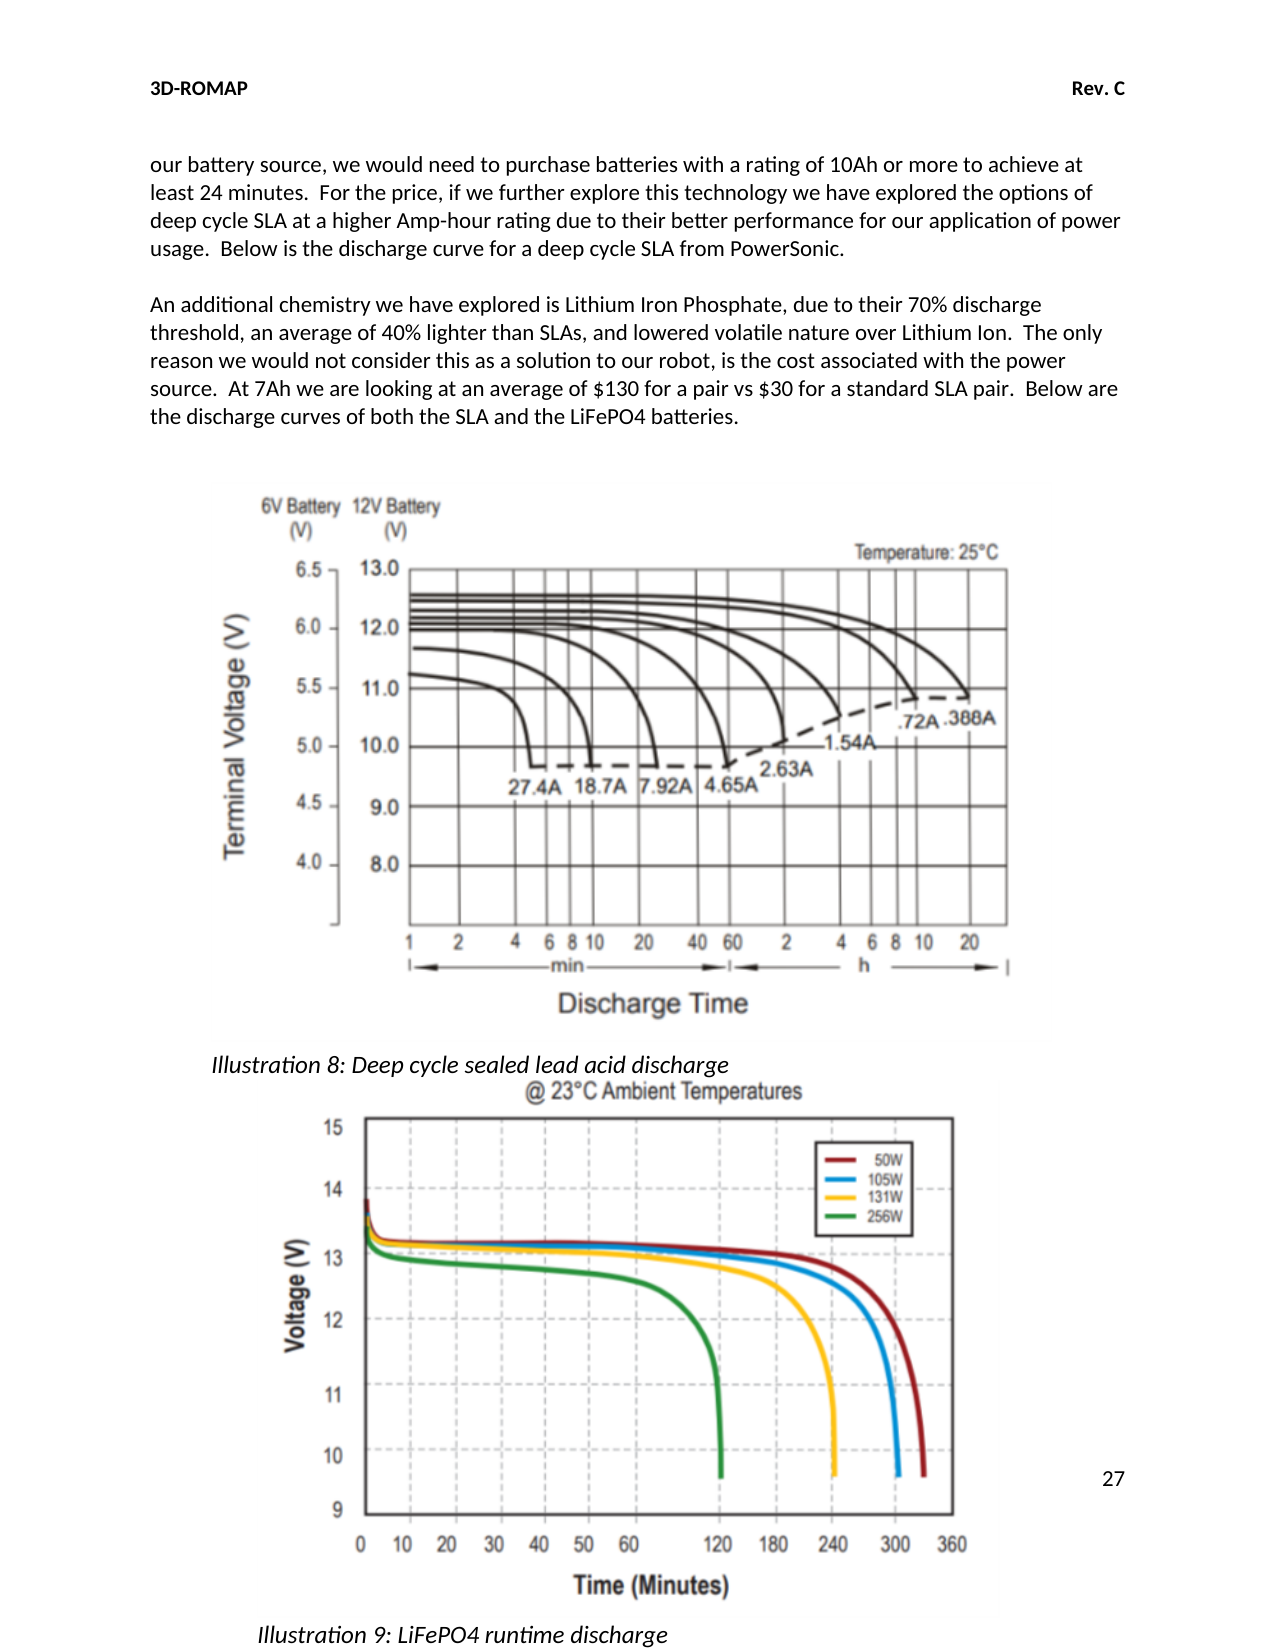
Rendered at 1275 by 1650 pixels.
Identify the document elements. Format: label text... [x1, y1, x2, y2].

text our battery source, we would need to purchase batteries with a rating of 10Ah or more to achieve at least 24 minutes. For the price, if we further explore this technology we have explored the options of deep cycle SLA at a higher Amp-hour rating due to their better performance for our application of power usage. Below is the discharge curve for a deep cycle SLA from PowerSonic. [150, 150, 1125, 262]
picture [257, 1080, 1000, 1618]
text An additional chemistry we have explored is Lithium Iron Phosphate, due to their 70% discharge threshold, an average of 40% lighter than SLAs, and lowered volatile nature over Lithium Ion. The only reason we would not consider this as a solution to our robot, is the cost associated with the power source. At 7Ah we are looking at an average of $130 for a pair vs $30 for a standard SLA pair. Below are the discharge curves of both the SLA and the LiFePO4 batteries. [150, 290, 1125, 430]
text Illustration 9: LiFePO4 runtime discharge [257, 1618, 1000, 1650]
picture [211, 482, 1053, 1042]
text Illustration 8: Deep cycle sealed lead acid discharge [211, 1042, 1052, 1080]
